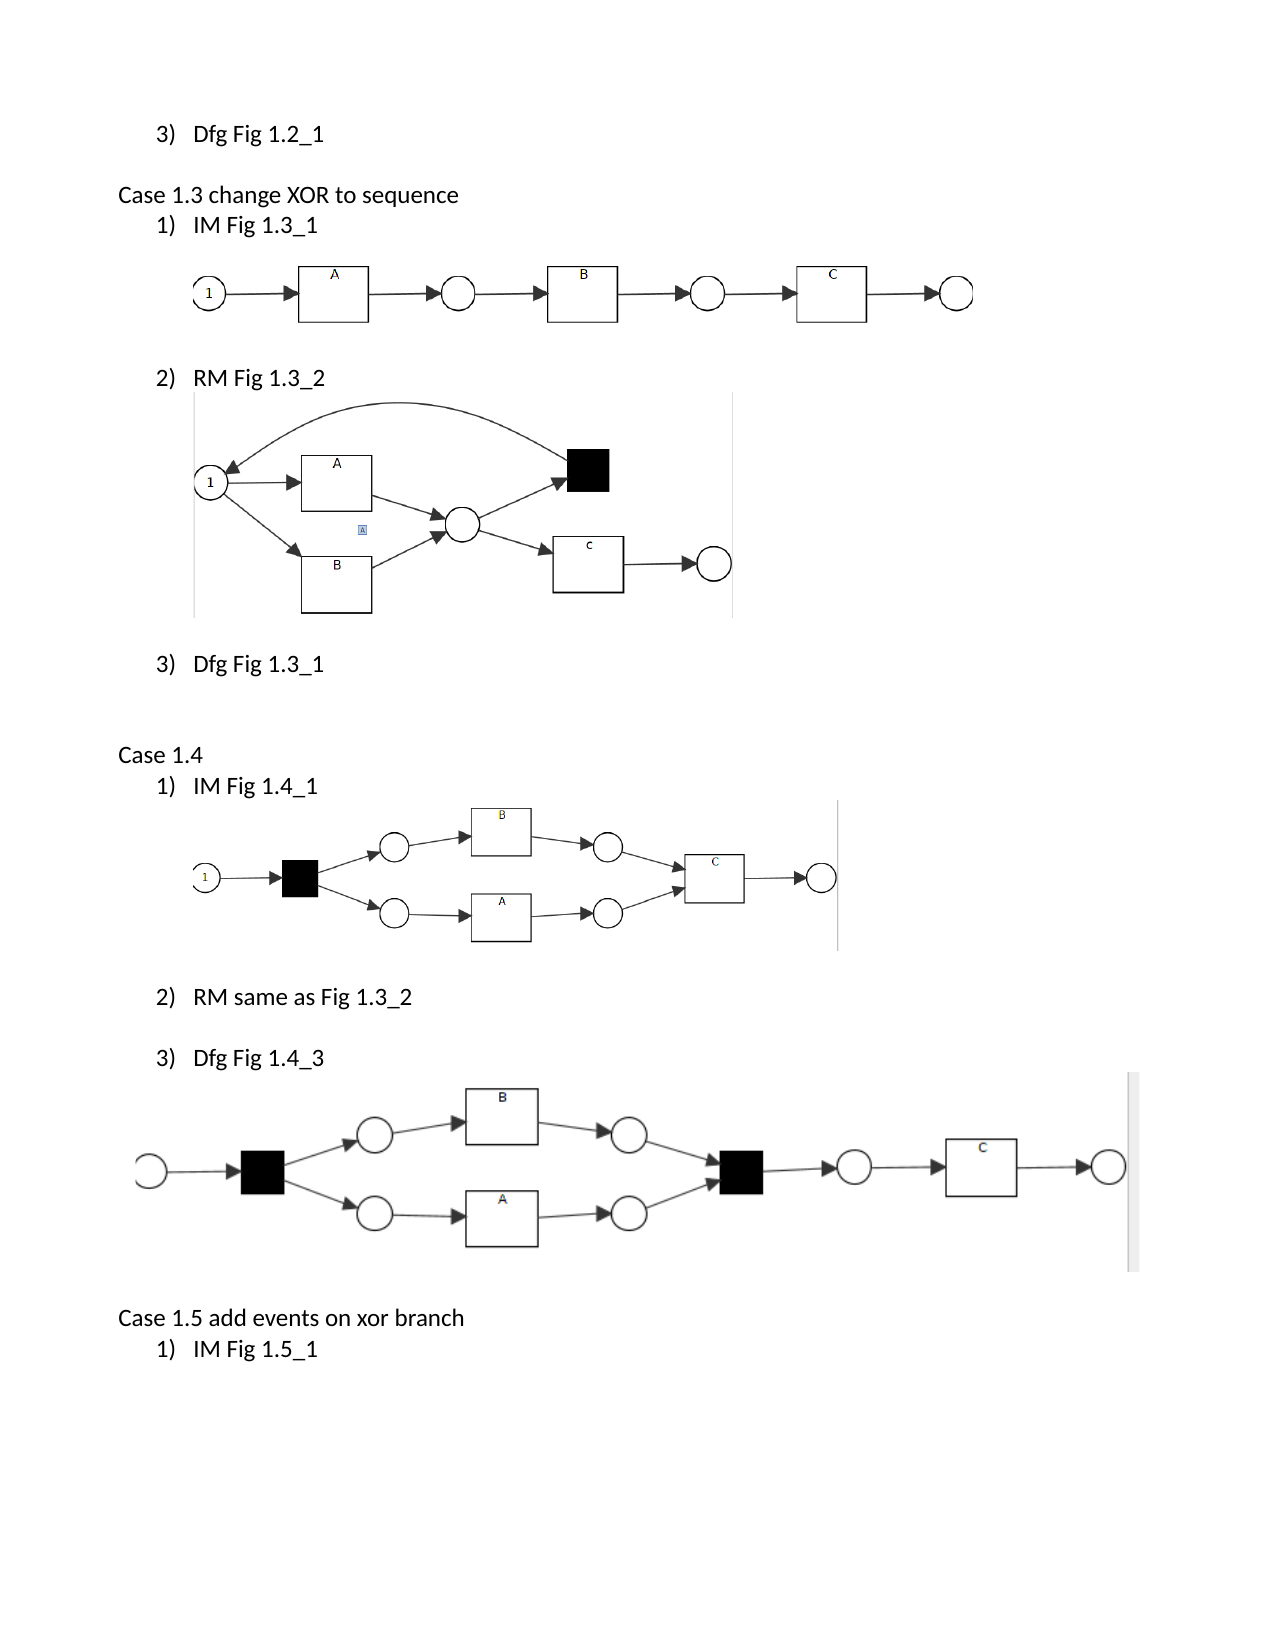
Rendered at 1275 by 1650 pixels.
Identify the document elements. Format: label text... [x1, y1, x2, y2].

list IM Fig 1.5_1 [156, 1333, 1157, 1364]
picture [193, 392, 733, 618]
list IM Fig 1.4_1 [156, 770, 1157, 800]
list Dfg Fig 1.2_1 [156, 118, 1157, 149]
list Dfg Fig 1.4_3 [156, 1042, 1157, 1072]
list Dfg Fig 1.3_1 [156, 648, 1157, 678]
text Case 1.5 add events on xor branch [118, 1303, 1157, 1333]
list RM Fig 1.3_2 [156, 362, 1157, 393]
text Case 1.3 change XOR to sequence [118, 179, 1157, 210]
picture [135, 1072, 1140, 1272]
list RM same as Fig 1.3_2 [156, 981, 1157, 1011]
picture [193, 800, 839, 951]
text Case 1.4 [118, 739, 1157, 770]
list IM Fig 1.3_1 [156, 210, 1157, 240]
picture [193, 240, 973, 332]
